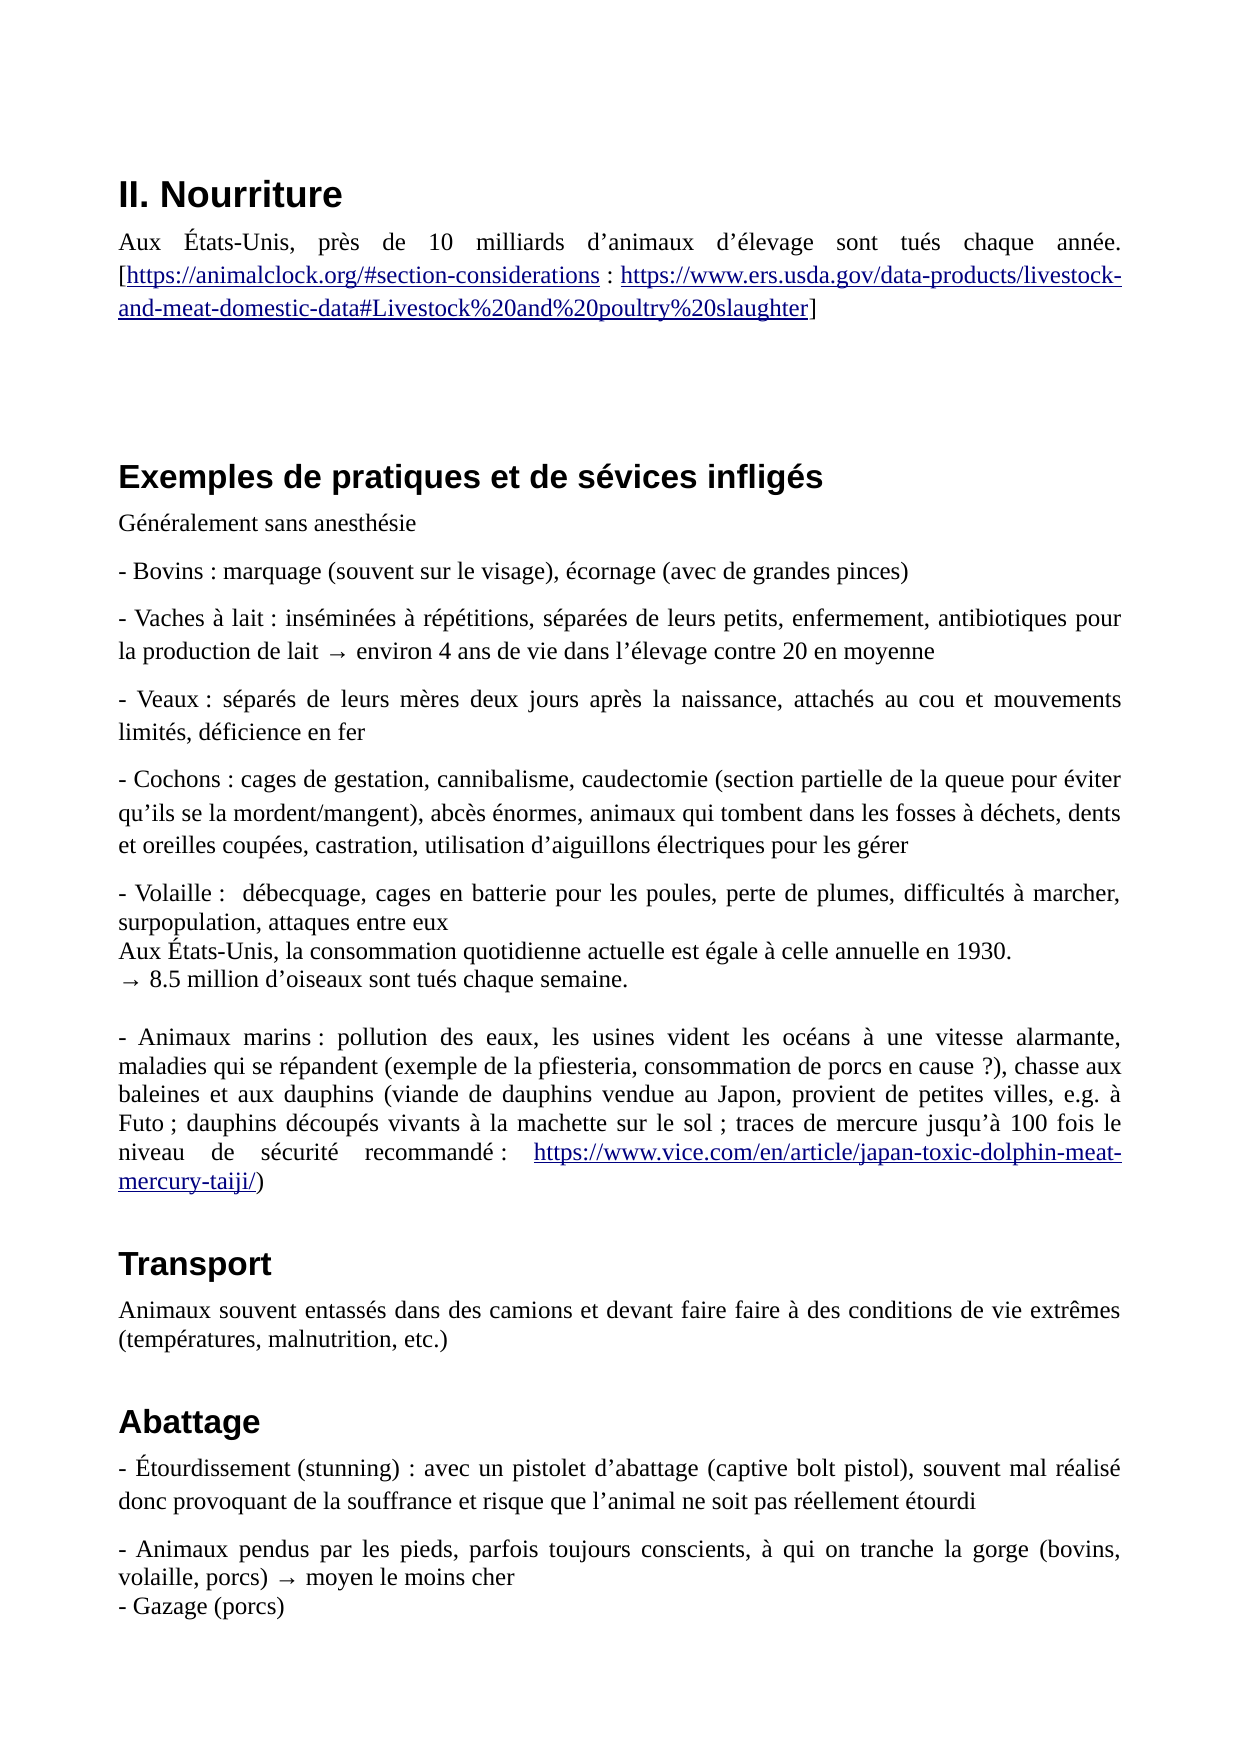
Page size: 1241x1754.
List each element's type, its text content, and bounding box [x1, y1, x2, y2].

text Aux États-Unis, la consommation quotidienne actuelle est égale à celle annuelle en 1930. [118, 936, 1122, 964]
subtitle Exemples de pratiques et de sévices infligés [118, 457, 1122, 496]
text → 8.5 million d’oiseaux sont tués chaque semaine. [118, 964, 1122, 993]
subtitle Transport [118, 1244, 1122, 1282]
text - Volaille : débecquage, cages en batterie pour les poules, perte de plumes, difficultés à marcher, surpopulation, attaques entre eux [118, 878, 1122, 936]
text - Étourdissement (stunning) : avec un pistolet d’abattage (captive bolt pistol), souvent mal réalisé donc provoquant de la souffrance et risque que l’animal ne soit pas réellement étourdi [118, 1453, 1122, 1515]
subtitle Abattage [118, 1402, 1122, 1441]
text - Gazage (porcs) [118, 1591, 1122, 1620]
text - Veaux : séparés de leurs mères deux jours après la naissance, attachés au cou et mouvements limités, déficience en fer [118, 684, 1122, 746]
text - Vaches à lait : inséminées à répétitions, séparées de leurs petits, enfermement, antibiotiques pour la production de lait → environ 4 ans de vie dans l’élevage contre 20 en moyenne [118, 603, 1122, 665]
text - Animaux marins : pollution des eaux, les usines vident les océans à une vitesse alarmante, maladies qui se répandent (exemple de la pfiesteria, consommation de porcs en cause ?), chasse aux baleines et aux dauphins (viande de dauphins vendue au Japon, provient de petites villes, e.g. à Futo ; dauphins découpés vivants à la machette sur le sol ; traces de mercure jusqu’à 100 fois le niveau de sécurité recommandé : https://www.vice.com/en/article/japan-toxic-dolphin-meat-mercury-taiji/) [118, 1022, 1122, 1194]
text - Cochons : cages de gestation, cannibalisme, caudectomie (section partielle de la queue pour éviter qu’ils se la mordent/mangent), abcès énormes, animaux qui tombent dans les fosses à déchets, dents et oreilles coupées, castration, utilisation d’aiguillons électriques pour les gérer [118, 764, 1122, 859]
text Animaux souvent entassés dans des camions et devant faire faire à des conditions de vie extrêmes (températures, malnutrition, etc.) [118, 1295, 1122, 1352]
text Généralement sans anesthésie [118, 508, 1122, 537]
text - Animaux pendus par les pieds, parfois toujours conscients, à qui on tranche la gorge (bovins, volaille, porcs) → moyen le moins cher [118, 1534, 1122, 1591]
text - Bovins : marquage (souvent sur le visage), écornage (avec de grandes pinces) [118, 556, 1122, 584]
subtitle II. Nourriture [118, 172, 1122, 215]
text Aux États-Unis, près de 10 milliards d’animaux d’élevage sont tués chaque année. [https://animalclock.org/#section-considerations : https://www.ers.usda.gov/data-products/livestock-and-meat-domestic-data#Livestock%20and%20poultry%20slaughter] [118, 227, 1122, 322]
